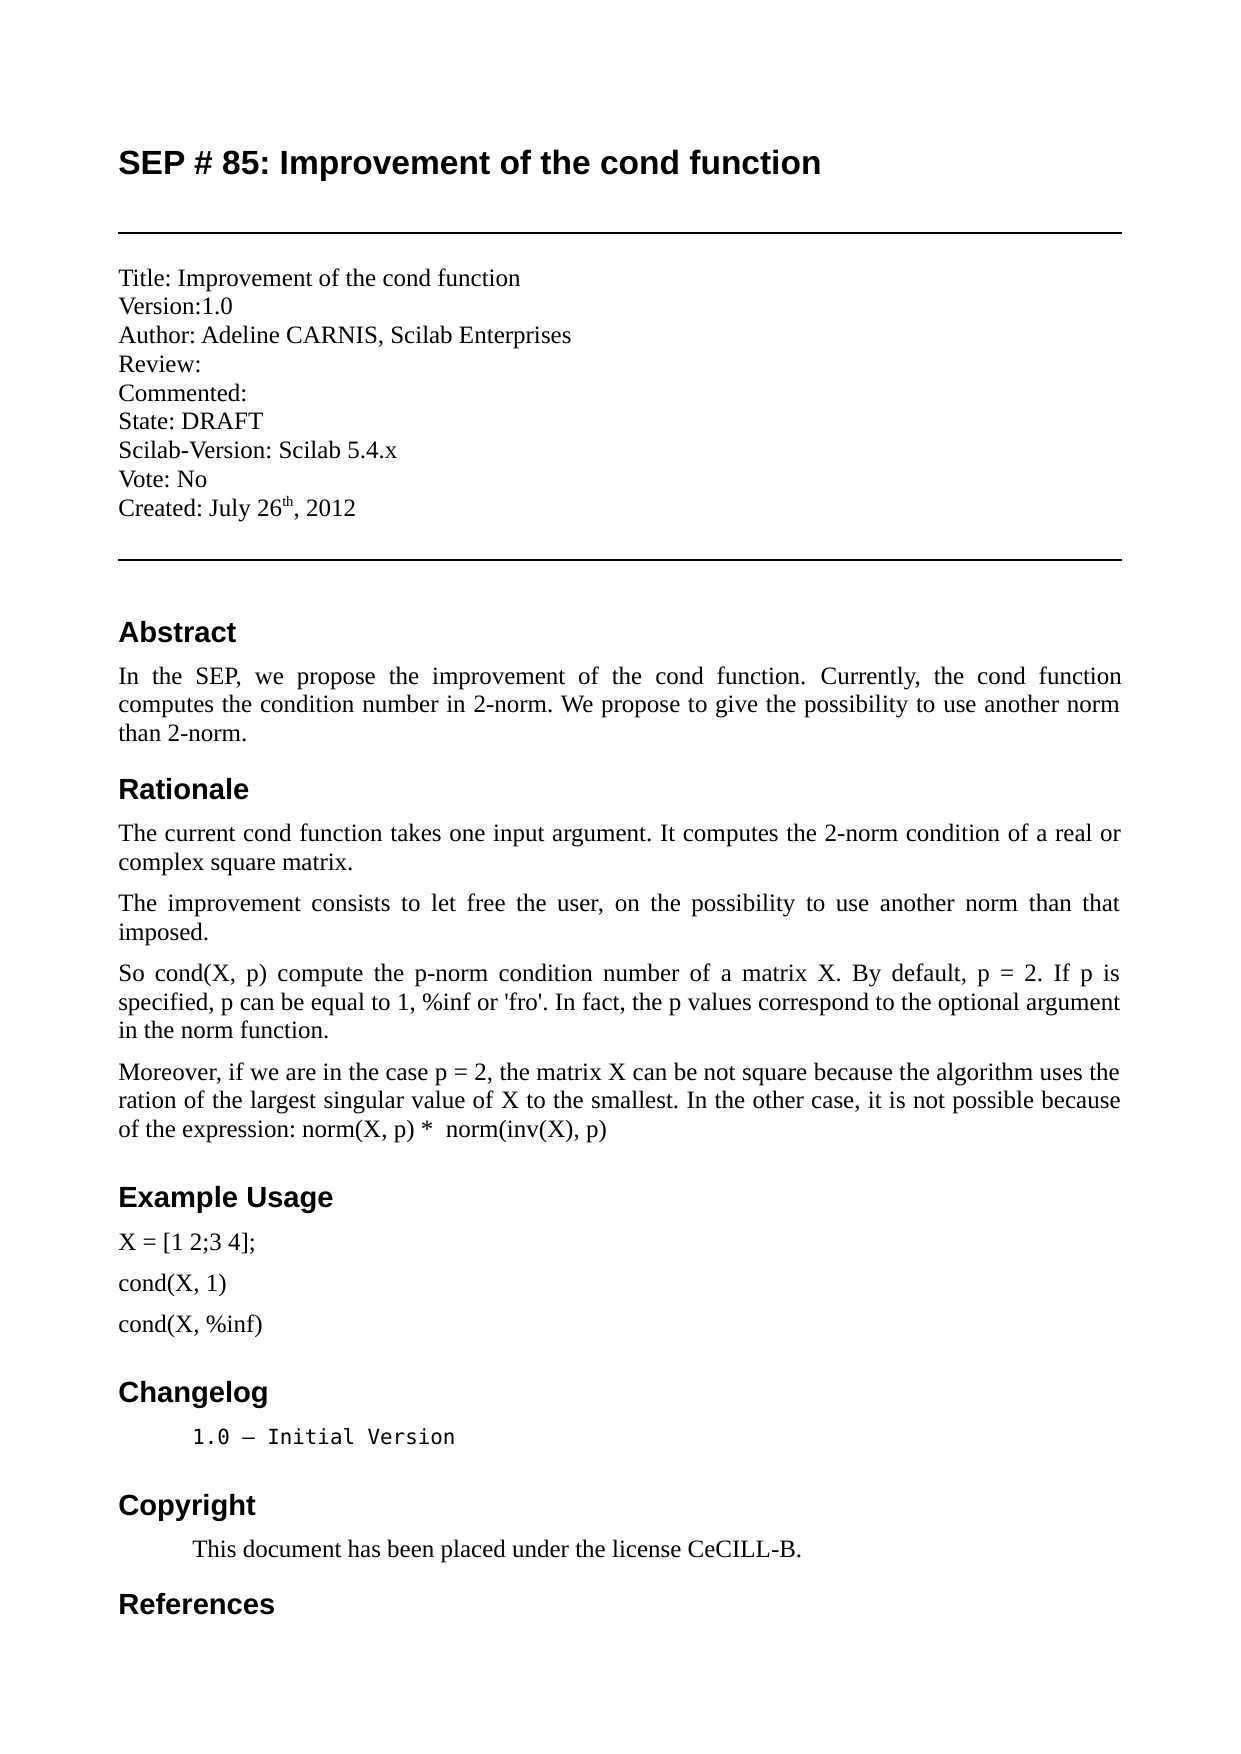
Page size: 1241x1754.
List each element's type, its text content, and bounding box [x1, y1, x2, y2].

subtitle X = [1 2;3 4]; [118, 1227, 1122, 1255]
text Scilab-Version: Scilab 5.4.x [118, 435, 1122, 464]
subtitle The improvement consists to let free the user, on the possibility to use another norm than that imposed. [118, 888, 1122, 946]
text State: DRAFT [118, 406, 1122, 435]
subtitle The current cond function takes one input argument. It computes the 2-norm condition of a real or complex square matrix. [118, 818, 1122, 876]
subtitle References [118, 1587, 1122, 1621]
subtitle Changelog [118, 1375, 1122, 1409]
text Version:1.0 [118, 291, 1122, 320]
text 1.0 – Initial Version [118, 1421, 1122, 1450]
text This document has been placed under the license CeCILL-B. [118, 1534, 1122, 1562]
subtitle Example Usage [118, 1181, 1122, 1214]
subtitle So cond(X, p) compute the p-norm condition number of a matrix X. By default, p = 2. If p is specified, p can be equal to 1, %inf or 'fro'. In fact, the p values correspond to the optional argument in the norm function. [118, 958, 1122, 1044]
subtitle Rationale [118, 772, 1122, 806]
subtitle SEP # 85: Improvement of the cond function [118, 143, 1122, 182]
subtitle Moreover, if we are in the case p = 2, the matrix X can be not square because the algorithm uses the ration of the largest singular value of X to the smallest. In the other case, it is not possible because of the expression: norm(X, p) * norm(inv(X), p) [118, 1057, 1122, 1143]
text In the SEP, we propose the improvement of the cond function. Currently, the cond function computes the condition number in 2-norm. We propose to give the possibility to use another norm than 2-norm. [118, 661, 1122, 747]
text Commented: [118, 378, 1122, 406]
text Author: Adeline CARNIS, Scilab Enterprises [118, 320, 1122, 349]
subtitle Abstract [118, 615, 1122, 648]
text Created: July 26th, 2012 [118, 493, 1122, 521]
text Vote: No [118, 464, 1122, 493]
text Title: Improvement of the cond function [118, 263, 1122, 291]
subtitle Copyright [118, 1488, 1122, 1521]
subtitle cond(X, 1) [118, 1268, 1122, 1297]
text Review: [118, 349, 1122, 378]
subtitle cond(X, %inf) [118, 1309, 1122, 1338]
